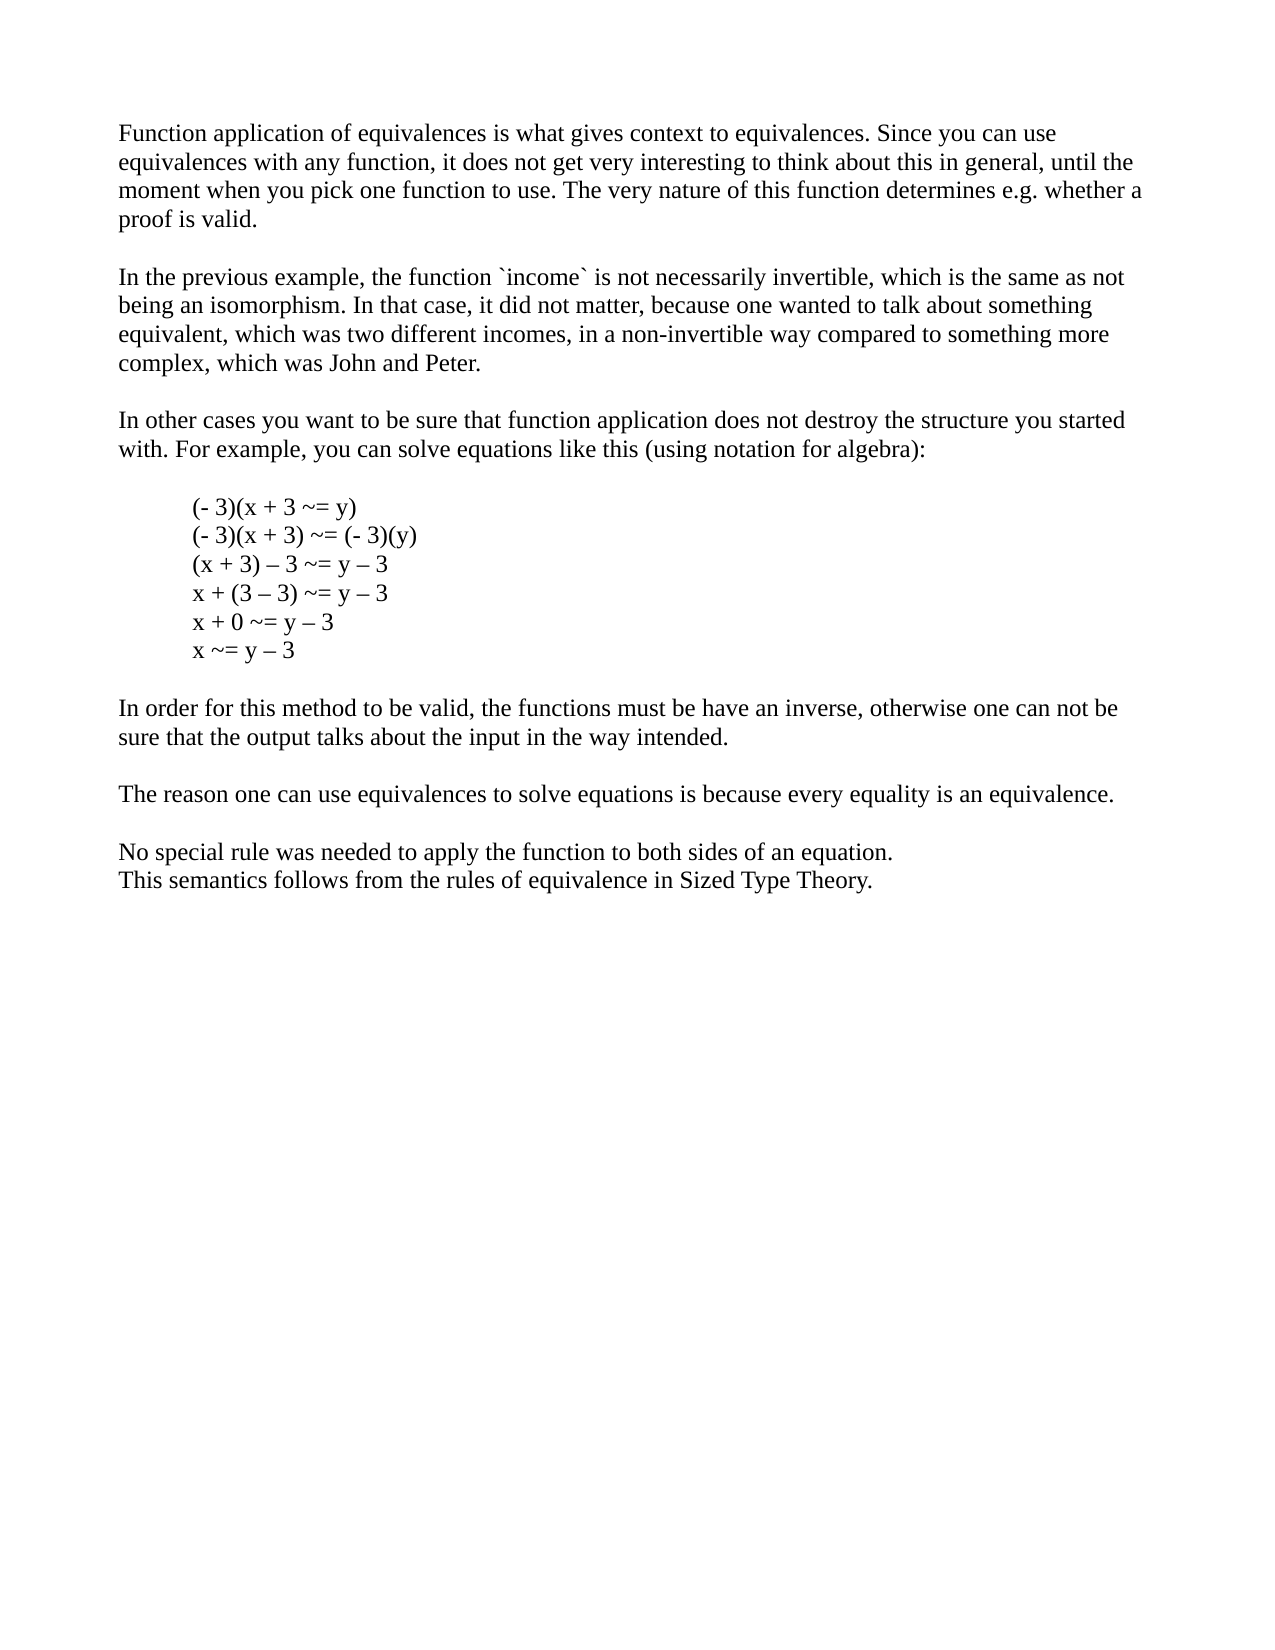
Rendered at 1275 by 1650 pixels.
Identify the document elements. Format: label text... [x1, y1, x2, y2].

text x + 0 ~= y – 3 [118, 607, 1157, 636]
text No special rule was needed to apply the function to both sides of an equation. [118, 837, 1157, 866]
text x ~= y – 3 [118, 636, 1157, 664]
text In other cases you want to be sure that function application does not destroy the structure you started with. For example, you can solve equations like this (using notation for algebra): [118, 406, 1157, 463]
text In order for this method to be valid, the functions must be have an inverse, otherwise one can not be sure that the output talks about the input in the way intended. [118, 693, 1157, 751]
text In the previous example, the function `income` is not necessarily invertible, which is the same as not being an isomorphism. In that case, it did not matter, because one wanted to talk about something equivalent, which was two different incomes, in a non-invertible way compared to something more complex, which was John and Peter. [118, 262, 1157, 377]
text (- 3)(x + 3 ~= y) [118, 492, 1157, 521]
text (x + 3) – 3 ~= y – 3 [118, 549, 1157, 578]
text This semantics follows from the rules of equivalence in Sized Type Theory. [118, 866, 1157, 894]
text (- 3)(x + 3) ~= (- 3)(y) [118, 521, 1157, 549]
text x + (3 – 3) ~= y – 3 [118, 578, 1157, 607]
text The reason one can use equivalences to solve equations is because every equality is an equivalence. [118, 779, 1157, 808]
text Function application of equivalences is what gives context to equivalences. Since you can use equivalences with any function, it does not get very interesting to think about this in general, until the moment when you pick one function to use. The very nature of this function determines e.g. whether a proof is valid. [118, 118, 1157, 233]
